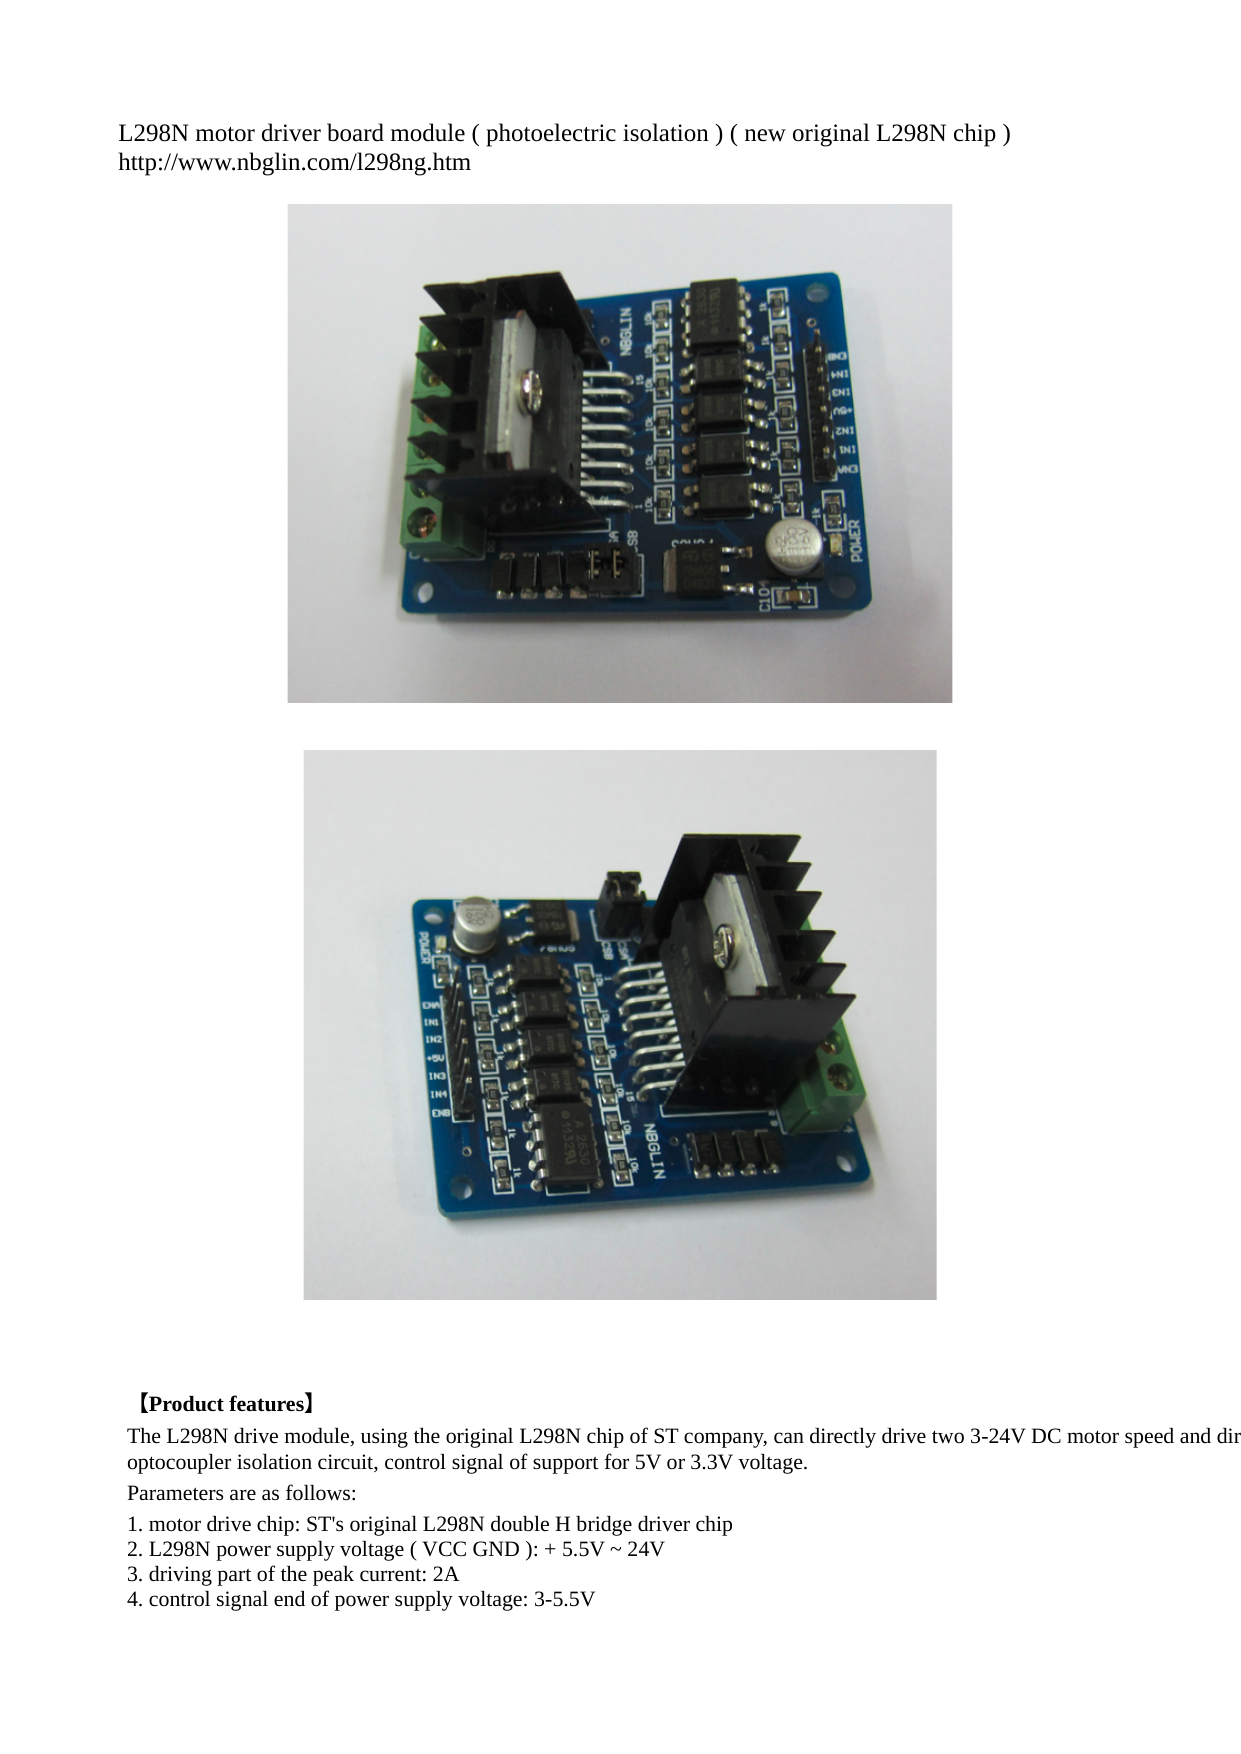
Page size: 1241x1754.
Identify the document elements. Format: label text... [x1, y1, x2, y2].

picture [287, 204, 953, 703]
text http://www.nbglin.com/l298ng.htm [118, 147, 1122, 176]
table_cell Parameters are as follows: [124, 1477, 1240, 1508]
text L298N motor driver board module ( photoelectric isolation ) ( new original L298N chip ) [118, 118, 1122, 147]
picture [303, 750, 937, 1300]
table_cell 1. motor drive chip: ST's original L298N double H bridge driver chip 2. L298N power supply voltage ( VCC GND ): + 5.5V ~ 24V 3. driving part of the peak current: 2A 4. control signal end of power supply voltage: 3-5.5V [124, 1508, 1240, 1614]
table_cell The L298N drive module, using the original L298N chip of ST company, can directly drive two 3-24V DC motor speed and direction, but also can control 1 4 line 2 phase stepper motor.Using high-speed optocoupler isolation circuit, control signal of support for 5V or 3.3V voltage. [124, 1421, 1240, 1477]
table_header 【Product features】 [124, 1383, 1240, 1421]
